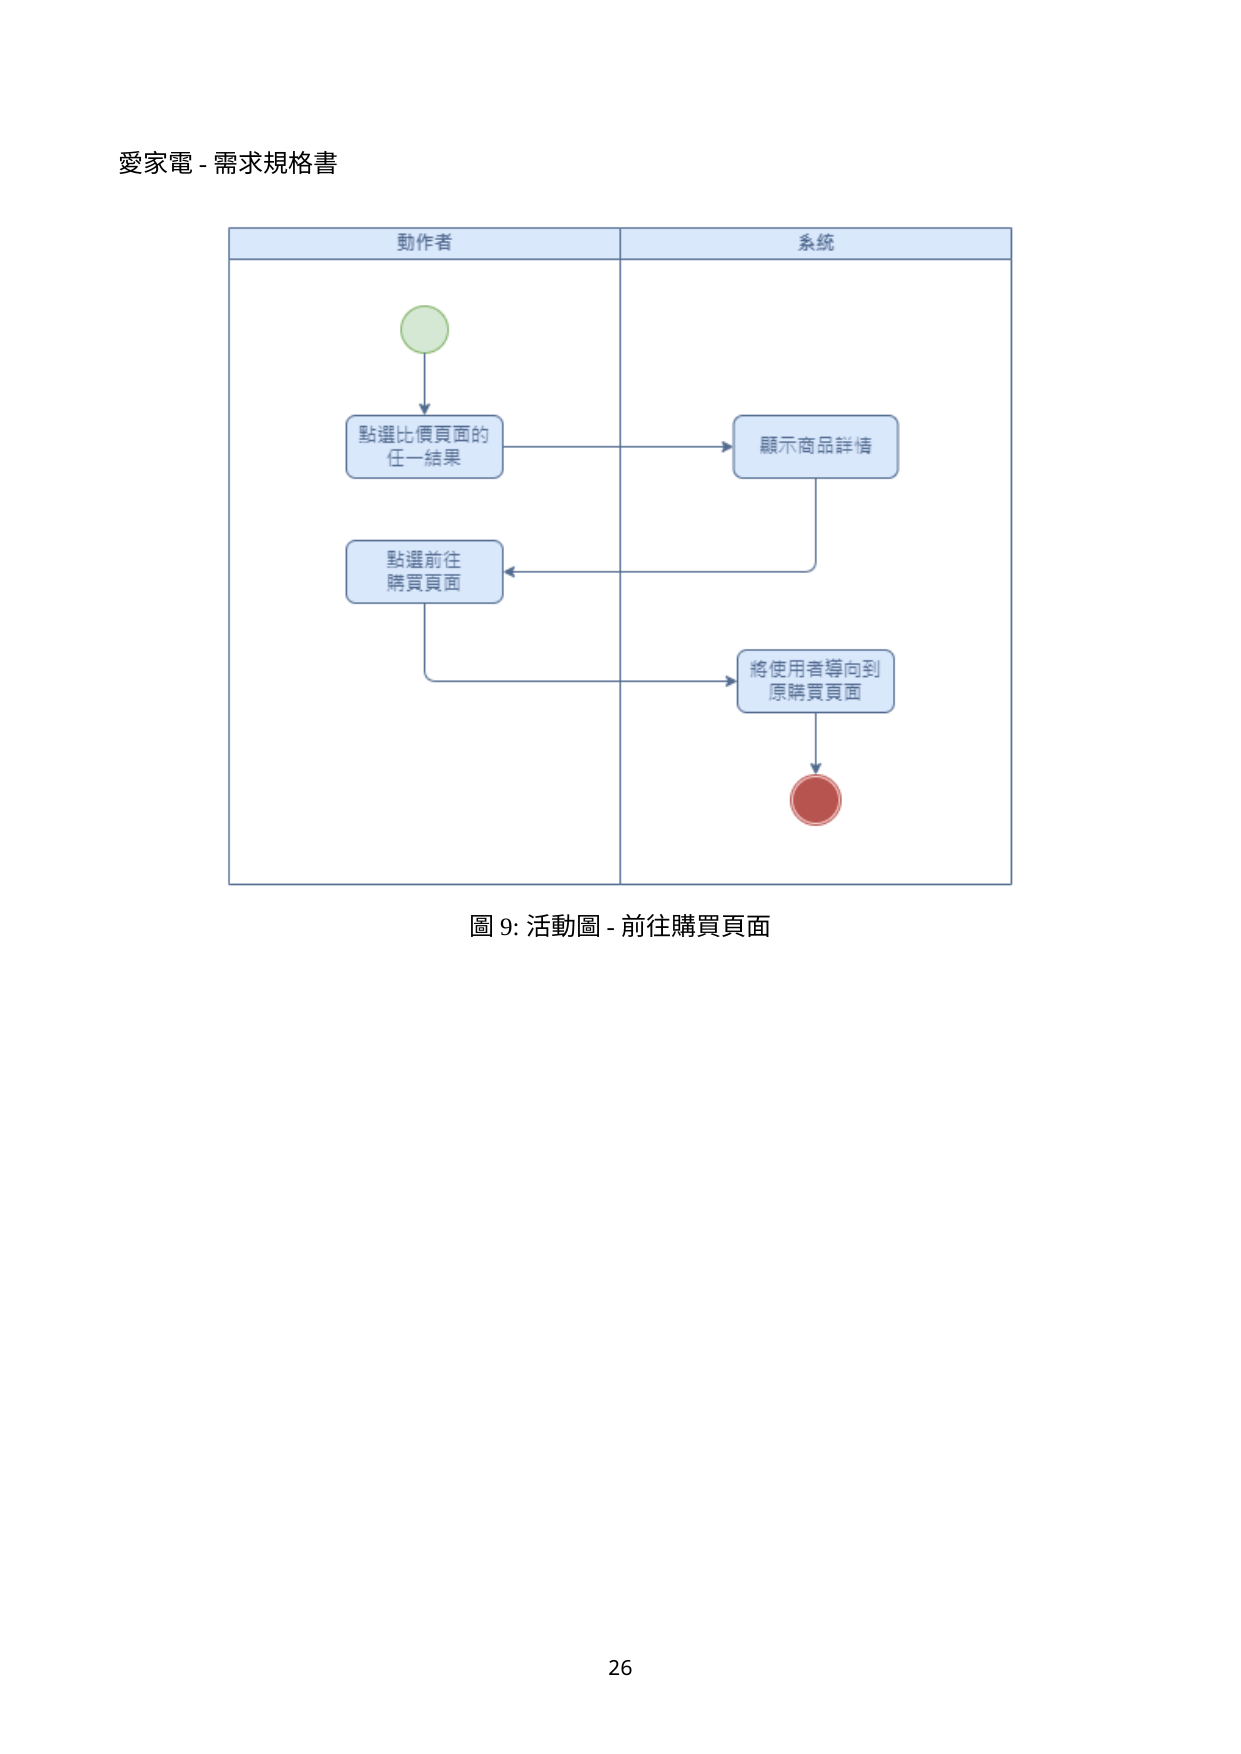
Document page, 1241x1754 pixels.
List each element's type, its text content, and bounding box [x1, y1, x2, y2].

picture [216, 215, 1024, 898]
text 圖 9: 活動圖 - 前往購買頁面 [216, 898, 1024, 943]
